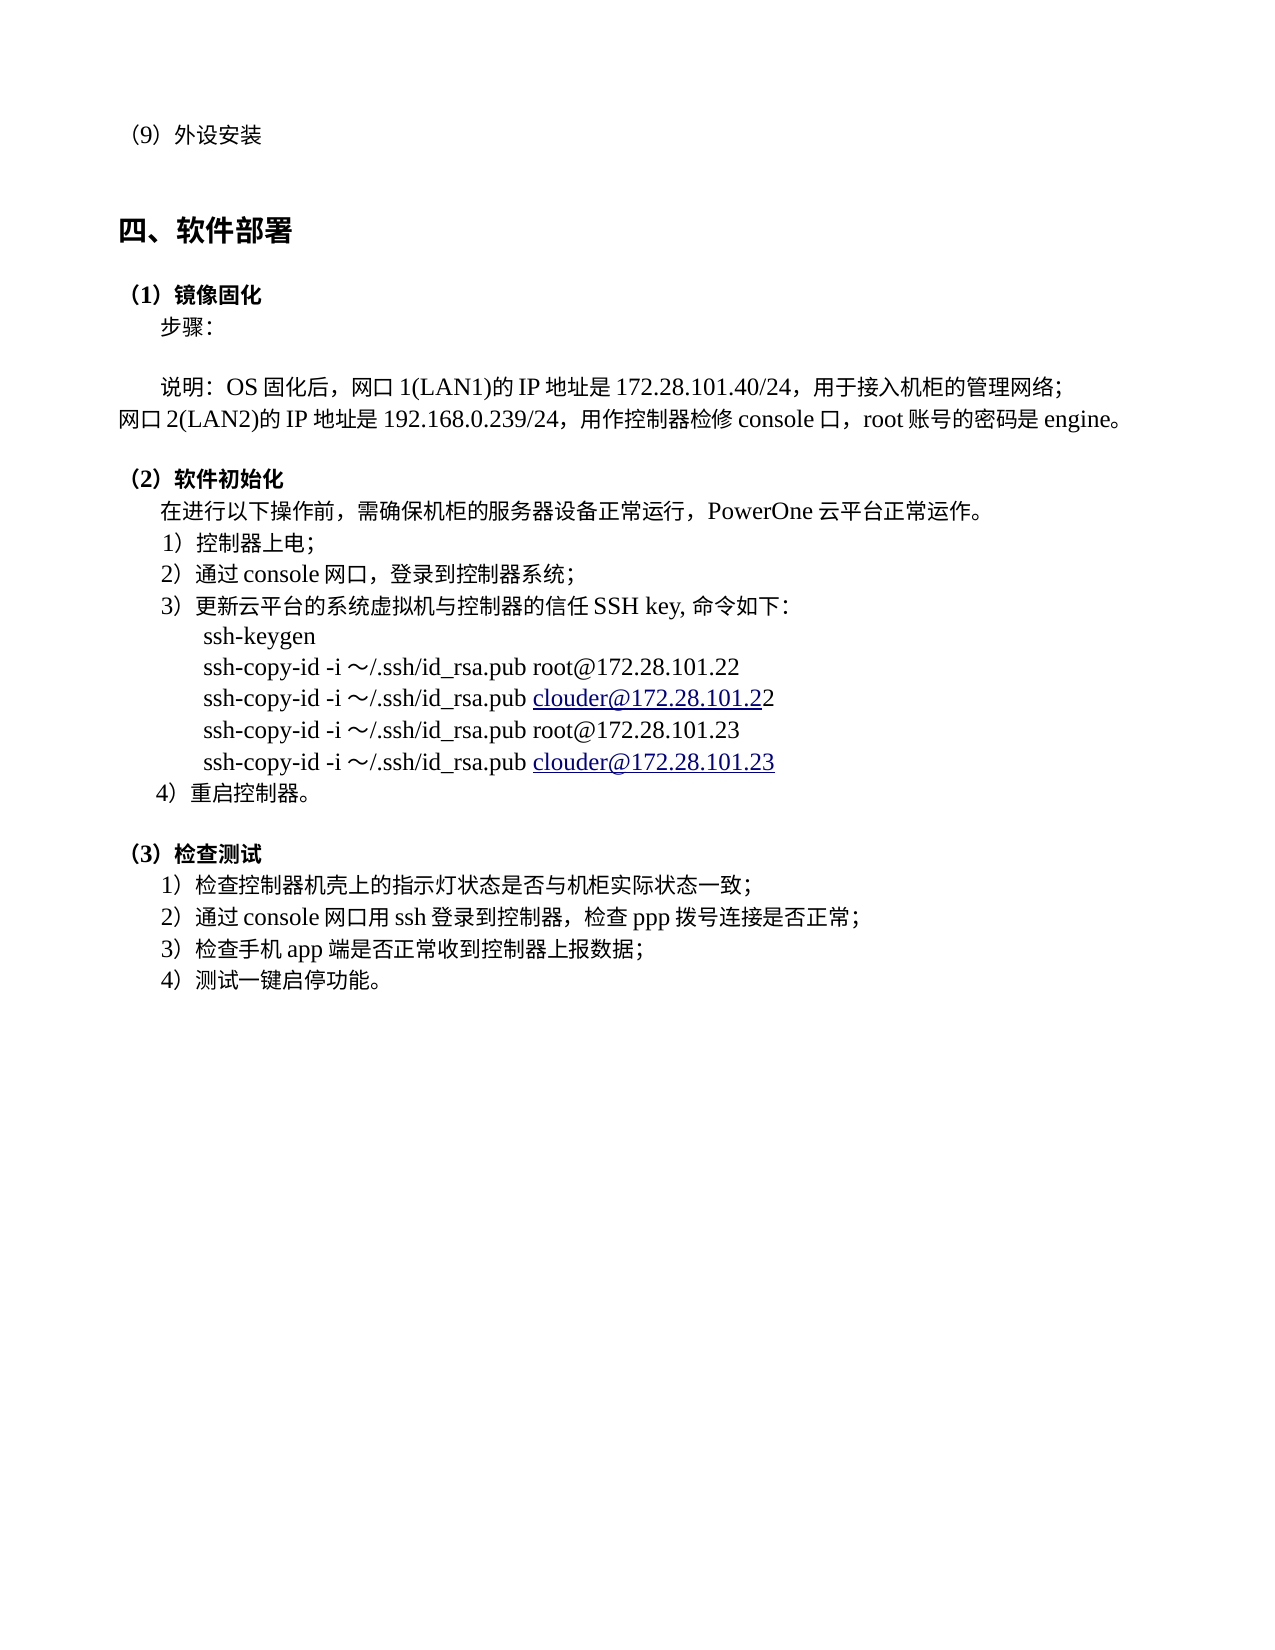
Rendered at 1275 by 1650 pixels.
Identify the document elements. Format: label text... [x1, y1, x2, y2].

text 3）更新云平台的系统虚拟机与控制器的信任SSH key, 命令如下： [118, 589, 1157, 621]
text 网口2(LAN2)的IP地址是192.168.0.239/24，用作控制器检修console口，root账号的密码是engine。 [118, 402, 1157, 434]
text ssh-copy-id -i ～/.ssh/id_rsa.pub clouder@172.28.101.23 [118, 744, 1157, 776]
text （3）检查测试 [118, 837, 1157, 868]
text （2）软件初始化 [118, 462, 1157, 494]
text 4）测试一键启停功能。 [118, 963, 1157, 995]
text 3）检查手机app端是否正常收到控制器上报数据； [118, 932, 1157, 963]
text 步骤： [118, 310, 1157, 342]
text 说明：OS固化后，网口1(LAN1)的IP地址是172.28.101.40/24，用于接入机柜的管理网络； [118, 370, 1157, 402]
text （1）镜像固化 [118, 278, 1157, 310]
text 1）控制器上电； [118, 526, 1157, 557]
text ssh-keygen [118, 621, 1157, 649]
text 1）检查控制器机壳上的指示灯状态是否与机柜实际状态一致； [118, 868, 1157, 900]
text 四、软件部署 [118, 207, 1157, 249]
text 4）重启控制器。 [118, 776, 1157, 808]
text 2）通过console网口用ssh登录到控制器，检查ppp拨号连接是否正常； [118, 900, 1157, 932]
text 2）通过console网口，登录到控制器系统； [118, 557, 1157, 589]
text （9）外设安装 [118, 118, 1157, 150]
text ssh-copy-id -i ～/.ssh/id_rsa.pub root@172.28.101.23 [118, 713, 1157, 744]
text 在进行以下操作前，需确保机柜的服务器设备正常运行，PowerOne云平台正常运作。 [118, 494, 1157, 526]
text ssh-copy-id -i ～/.ssh/id_rsa.pub root@172.28.101.22 [118, 649, 1157, 681]
text ssh-copy-id -i ～/.ssh/id_rsa.pub clouder@172.28.101.22 [118, 681, 1157, 713]
